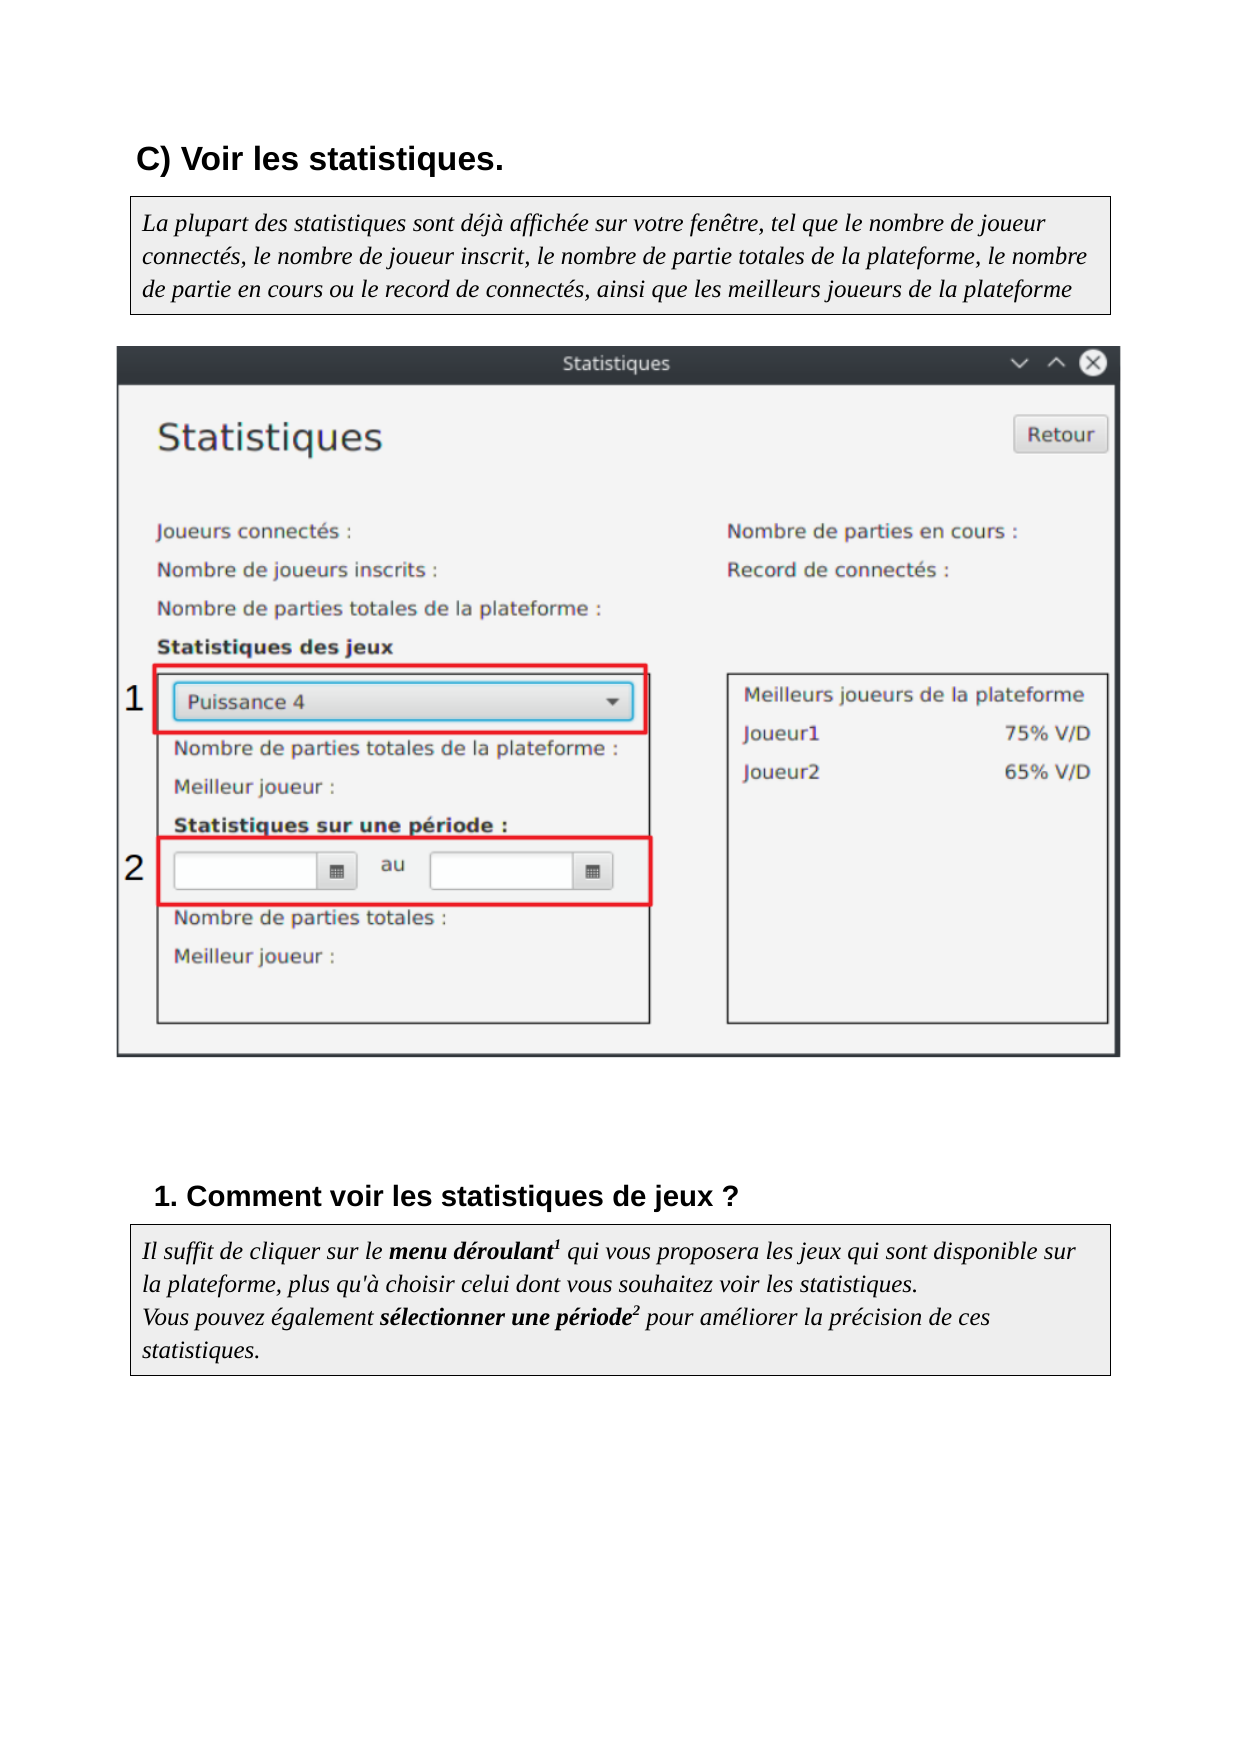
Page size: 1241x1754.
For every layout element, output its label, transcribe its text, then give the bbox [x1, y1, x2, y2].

text Il suffit de cliquer sur le menu déroulant1 qui vous proposera les jeux qui sont disponible sur la plateforme, plus qu'à choisir celui dont vous souhaitez voir les statistiques. Vous pouvez également sélectionner une période2 pour améliorer la précision de ces statistiques. [131, 1225, 1110, 1375]
subtitle Comment voir les statistiques de jeux ? [118, 1178, 1122, 1212]
picture [116, 346, 1121, 1058]
subtitle Voir les statistiques. [118, 139, 1122, 178]
text La plupart des statistiques sont déjà affichée sur votre fenêtre, tel que le nombre de joueur connectés, le nombre de joueur inscrit, le nombre de partie totales de la plateforme, le nombre de partie en cours ou le record de connectés, ainsi que les meilleurs joueurs de la plateforme [131, 197, 1110, 314]
